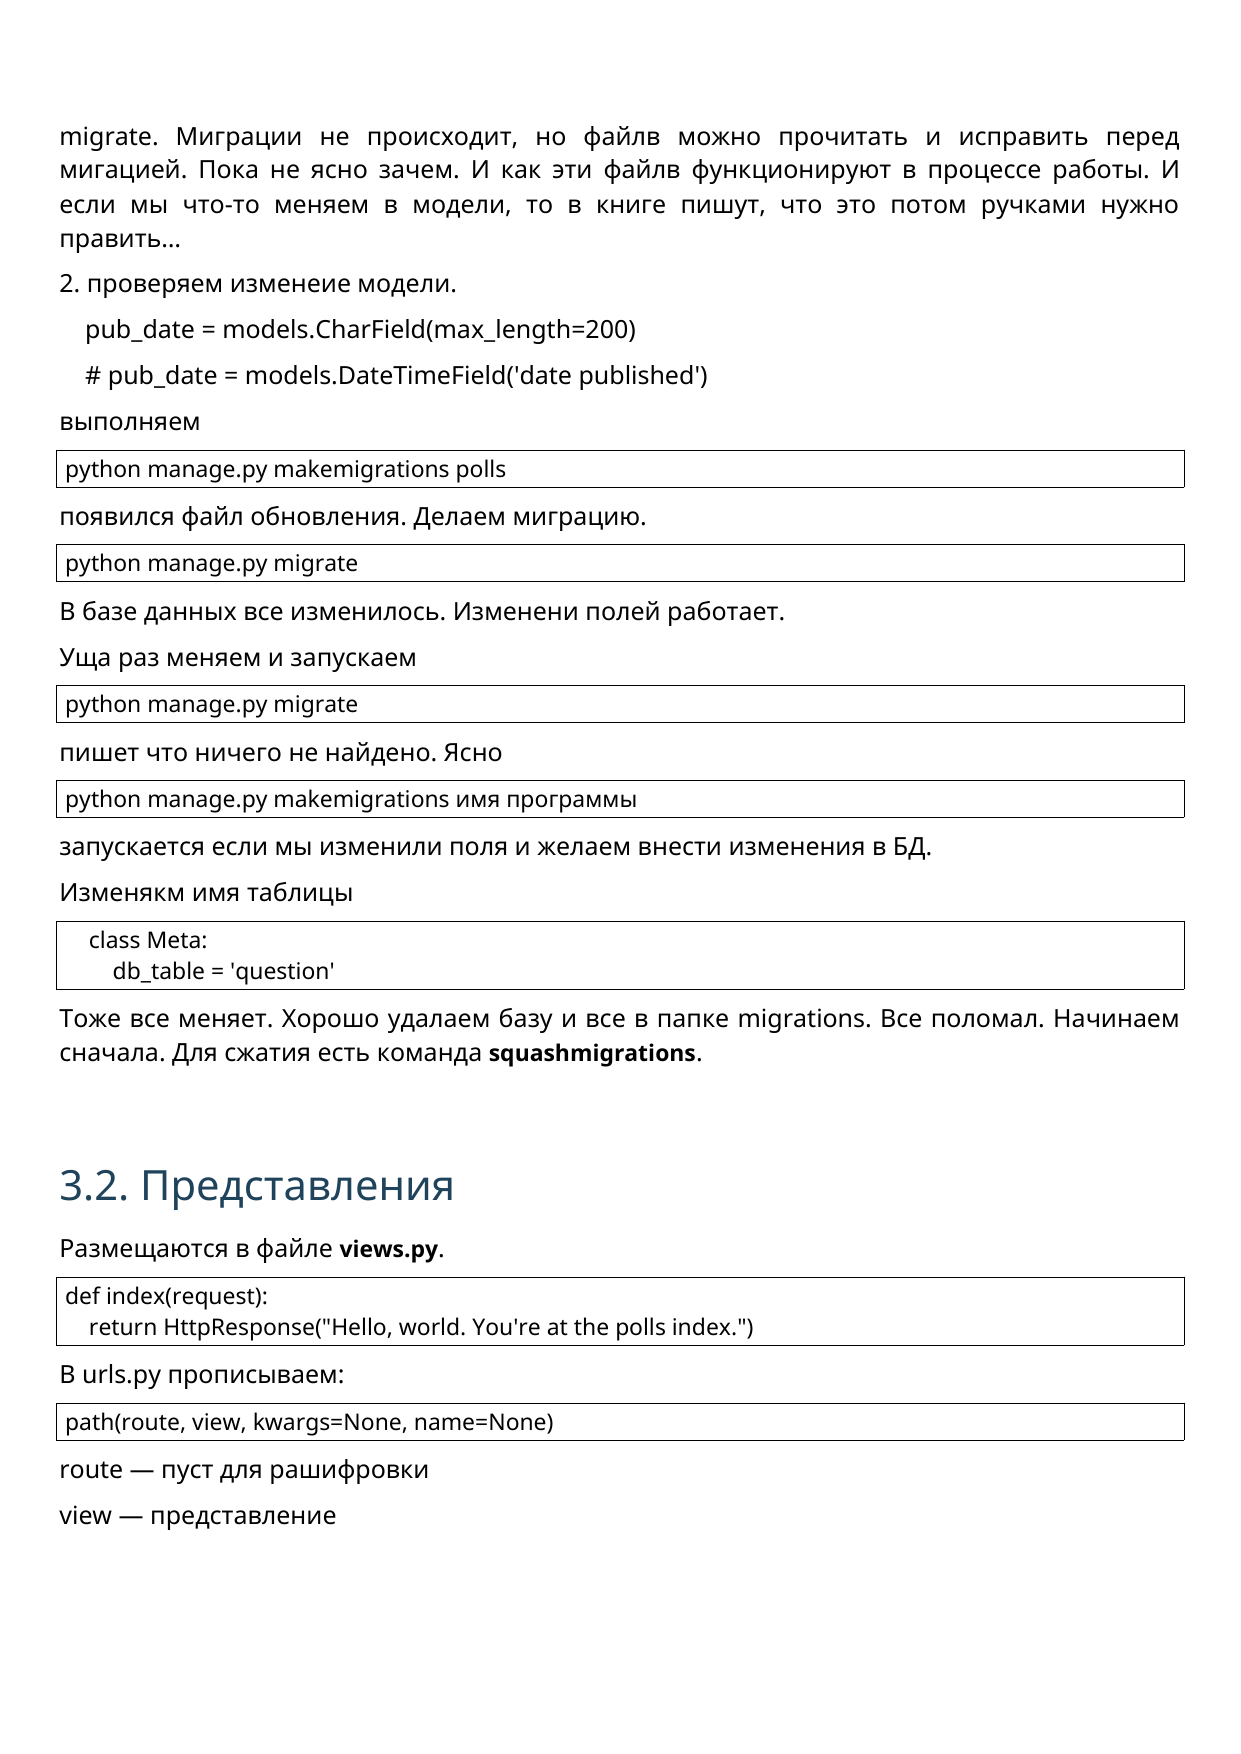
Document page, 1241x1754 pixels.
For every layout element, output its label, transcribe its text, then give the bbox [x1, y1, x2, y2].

text python manage.py makemigrations имя программы [57, 781, 1184, 817]
text В urls.py прописываем: [59, 1357, 1181, 1391]
text return HttpResponse("Hello, world. You're at the polls index.") [57, 1308, 1184, 1345]
text view — представление [59, 1498, 1181, 1532]
text 2. проверяем изменеие модели. [59, 266, 1181, 300]
text python manage.py migrate [57, 686, 1184, 722]
text Размещаются в файле views.py. [59, 1231, 1181, 1265]
text python manage.py migrate [57, 545, 1184, 581]
text Уща раз меняем и запускаем [59, 639, 1181, 673]
text path(route, view, kwargs=None, name=None) [57, 1404, 1184, 1440]
text # pub_date = models.DateTimeField('date published') [59, 358, 1181, 392]
text route — пуст для рашифровки [59, 1452, 1181, 1486]
text 3.2. Представления [59, 1156, 1181, 1213]
text db_table = 'question' [57, 952, 1184, 989]
text pub_date = models.CharField(max_length=200) [59, 312, 1181, 346]
text Изменякм имя таблицы [59, 875, 1181, 909]
text def index(request): [57, 1278, 1184, 1308]
text class Meta: [57, 922, 1184, 952]
text migrate. Миграции не происходит, но файлв можно прочитать и исправить перед мигацией. Пока не ясно зачем. И как эти файлв функционируют в процессе работы. И если мы что-то меняем в модели, то в книге пишут, что это потом ручками нужно править… [59, 118, 1181, 254]
text выполняем [59, 404, 1181, 438]
text запускается если мы изменили поля и желаем внести изменения в БД. [59, 829, 1181, 863]
text В базе данных все изменилось. Изменени полей работает. [59, 593, 1181, 627]
text пишет что ничего не найдено. Ясно [59, 734, 1181, 768]
text появился файл обновления. Делаем миграцию. [59, 498, 1181, 533]
text python manage.py makemigrations polls [57, 451, 1184, 487]
text Тоже все меняет. Хорошо удалаем базу и все в папке migrations. Все поломал. Начинаем сначала. Для сжатия есть команда squashmigrations. [59, 1001, 1181, 1069]
